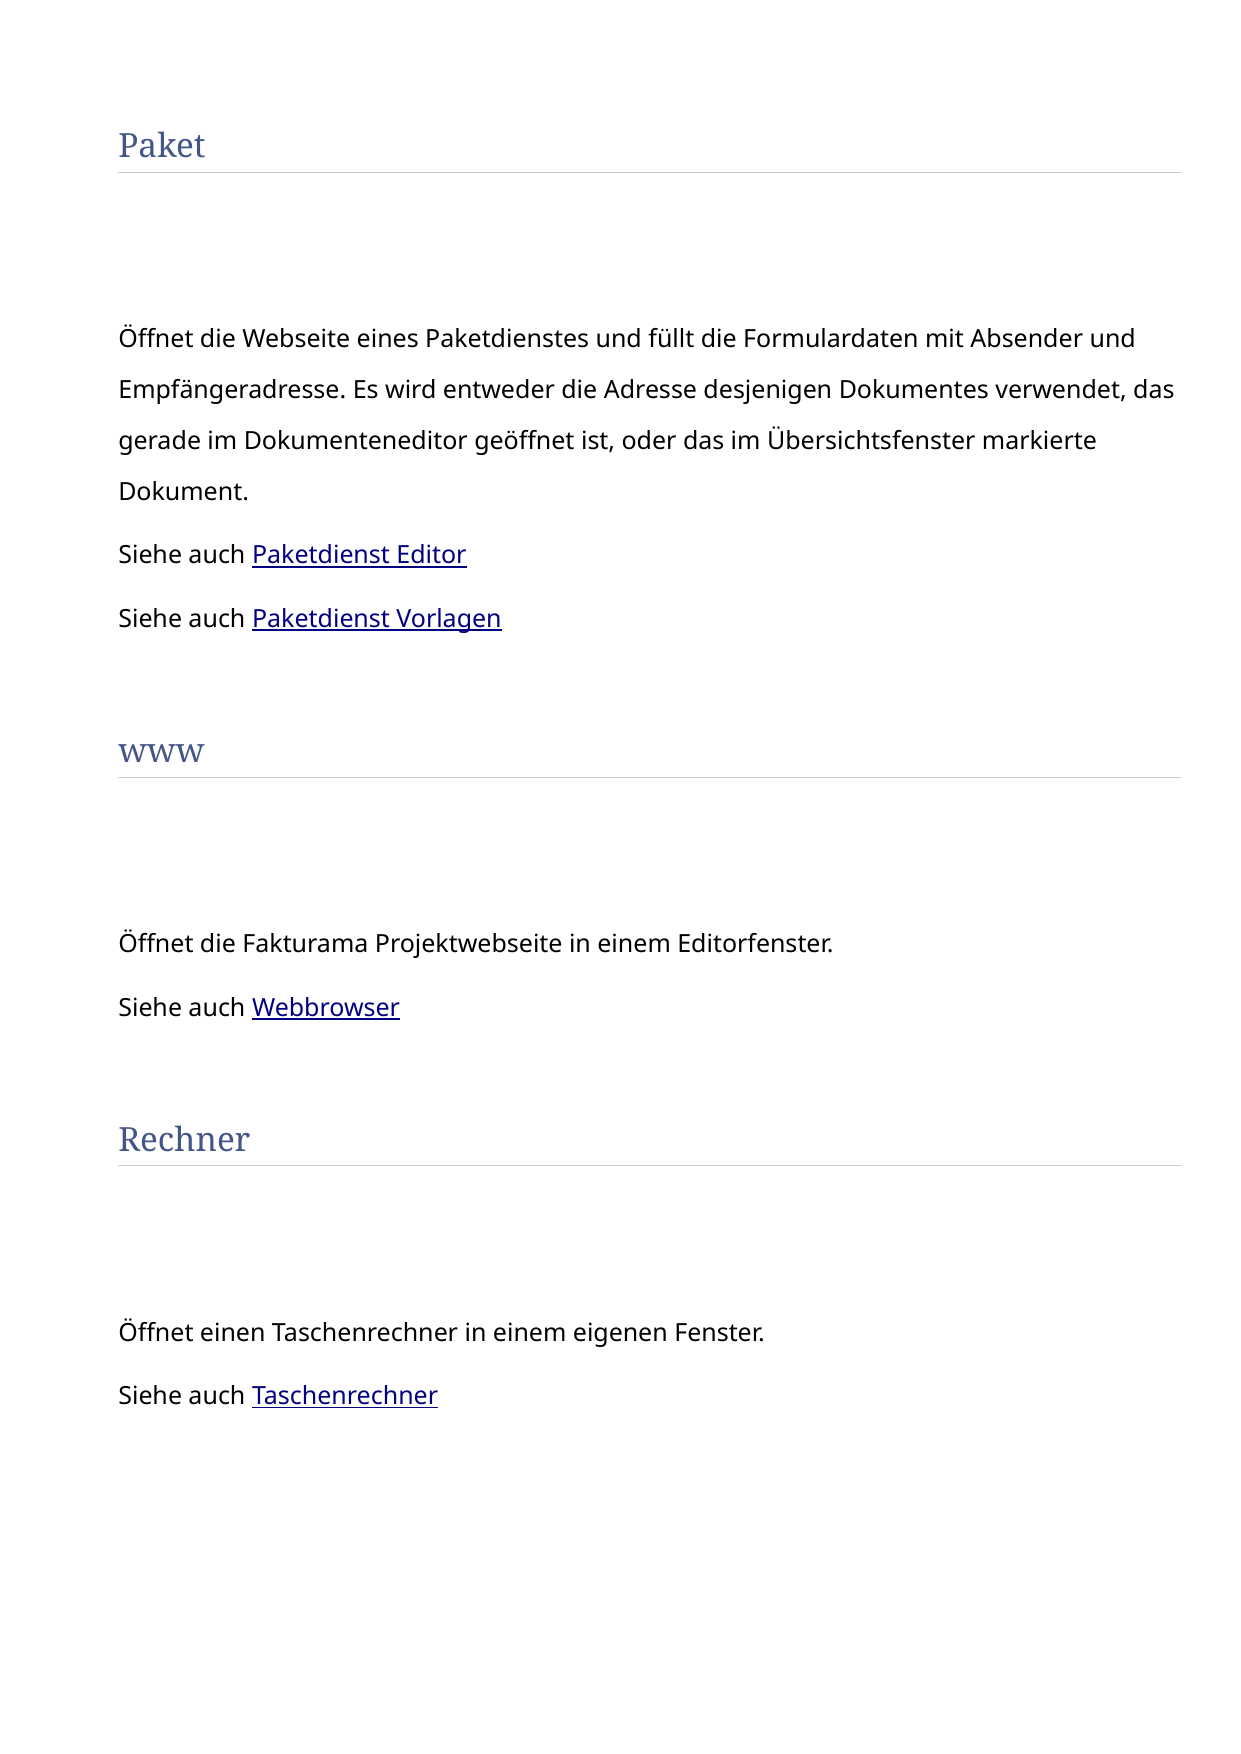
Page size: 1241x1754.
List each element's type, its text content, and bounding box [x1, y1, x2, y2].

text Öffnet die Webseite eines Paketdienstes und füllt die Formulardaten mit Absender und Empfängeradresse. Es wird entweder die Adresse desjenigen Dokumentes verwendet, das gerade im Dokumenteneditor geöffnet ist, oder das im Übersichtsfenster markierte Dokument. [118, 321, 1181, 508]
text Siehe auch Webbrowser [118, 989, 1181, 1023]
subtitle Rechner [118, 1115, 1181, 1165]
subtitle www [118, 727, 1181, 777]
text Siehe auch Paketdienst Vorlagen [118, 601, 1181, 635]
subtitle Paket [118, 122, 1181, 172]
text Siehe auch Taschenrechner [118, 1378, 1181, 1412]
text Siehe auch Paketdienst Editor [118, 537, 1181, 571]
text Öffnet einen Taschenrechner in einem eigenen Fenster. [118, 1314, 1181, 1348]
text Öffnet die Fakturama Projektwebseite in einem Editorfenster. [118, 926, 1181, 960]
